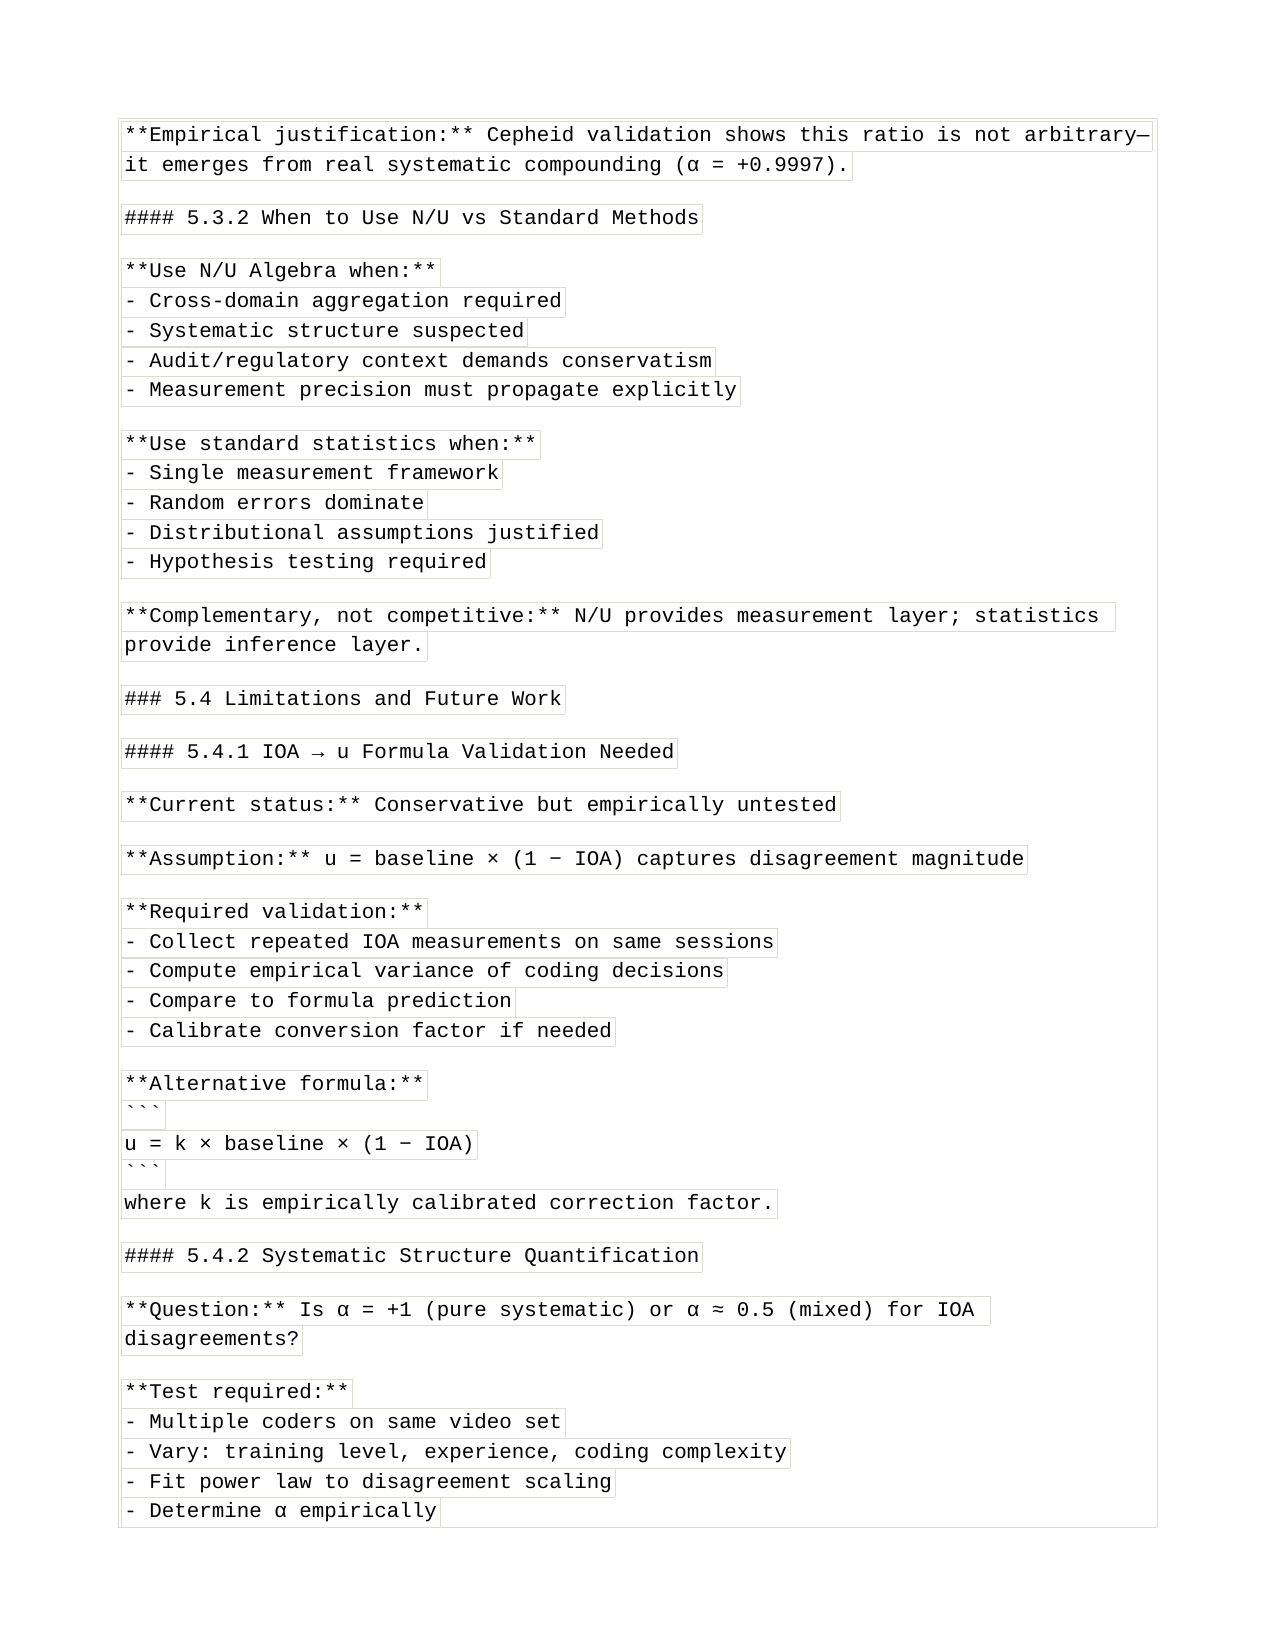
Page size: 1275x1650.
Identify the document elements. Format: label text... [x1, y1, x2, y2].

text - Measurement precision must propagate explicitly [716, 373, 1157, 406]
text **Alternative formula:** [119, 1067, 1157, 1097]
text - Compare to formula prediction [122, 988, 515, 1014]
text - Cross-domain aggregation required [441, 284, 1157, 314]
text **Required validation:** [119, 895, 1157, 925]
text - Fit power law to disagreement scaling [122, 1464, 1157, 1494]
text **Test required:** [119, 1376, 1157, 1405]
text u = k × baseline × (1 − IOA) [122, 1131, 477, 1156]
text **Current status:** Conservative but empirically untested [119, 788, 1157, 821]
text ``` [122, 1160, 165, 1186]
text - Vary: training level, experience, coding complexity [566, 1435, 1157, 1464]
text **Complementary, not competitive:** N/U provides measurement layer; statistics provide inference layer. [119, 599, 1157, 661]
text - Determine α empirically [122, 1494, 1157, 1527]
text - Audit/regulatory context demands conservatism [528, 343, 1157, 373]
text ``` [122, 1101, 165, 1126]
text - Single measurement framework [122, 456, 1157, 486]
text - Calibrate conversion factor if needed [122, 1018, 615, 1046]
text **Use N/U Algebra when:** [119, 254, 1157, 284]
text #### 5.3.2 When to Use N/U vs Standard Methods [119, 201, 1157, 234]
text [166, 1097, 1157, 1126]
text **Use standard statistics when:** [119, 427, 1157, 456]
text - Distributional assumptions justified [428, 516, 1157, 545]
text [516, 984, 1157, 1014]
text [428, 486, 1157, 516]
text - Distributional assumptions justified [122, 520, 602, 545]
text - Vary: training level, experience, coding complexity [122, 1439, 790, 1464]
text - Collect repeated IOA measurements on same sessions [122, 929, 777, 954]
text [166, 1156, 1157, 1186]
text - Multiple coders on same video set [353, 1405, 1157, 1435]
text - Multiple coders on same video set [122, 1409, 565, 1435]
text where k is empirically calibrated correction factor. [122, 1190, 777, 1218]
text [491, 545, 1157, 578]
text - Compute empirical variance of coding decisions [122, 959, 727, 984]
text - Collect repeated IOA measurements on same sessions [428, 925, 1157, 954]
text u = k × baseline × (1 − IOA) [166, 1126, 1157, 1156]
text #### 5.4.1 IOA → u Formula Validation Needed [119, 735, 1157, 768]
text **Assumption:** u = baseline × (1 − IOA) captures disagreement magnitude [119, 842, 1157, 874]
text ### 5.4 Limitations and Future Work [119, 682, 1157, 714]
text - Calibrate conversion factor if needed [516, 1014, 1157, 1046]
text **Question:** Is α = +1 (pure systematic) or α ≈ 0.5 (mixed) for IOA disagreements? [119, 1292, 1157, 1355]
text where k is empirically calibrated correction factor. [166, 1186, 1157, 1218]
text - Systematic structure suspected [122, 314, 1157, 343]
text - Audit/regulatory context demands conservatism [122, 348, 715, 373]
text #### 5.4.2 Systematic Structure Quantification [119, 1239, 1157, 1272]
text - Measurement precision must propagate explicitly [122, 377, 740, 406]
text - Cross-domain aggregation required [122, 288, 565, 314]
text - Random errors dominate [122, 490, 427, 516]
text - Hypothesis testing required [122, 549, 490, 578]
text **Empirical justification:** Cepheid validation shows this ratio is not arbitrary—it emerges from real systematic compounding (α = +0.9997). [119, 119, 1157, 181]
text [728, 954, 1157, 984]
